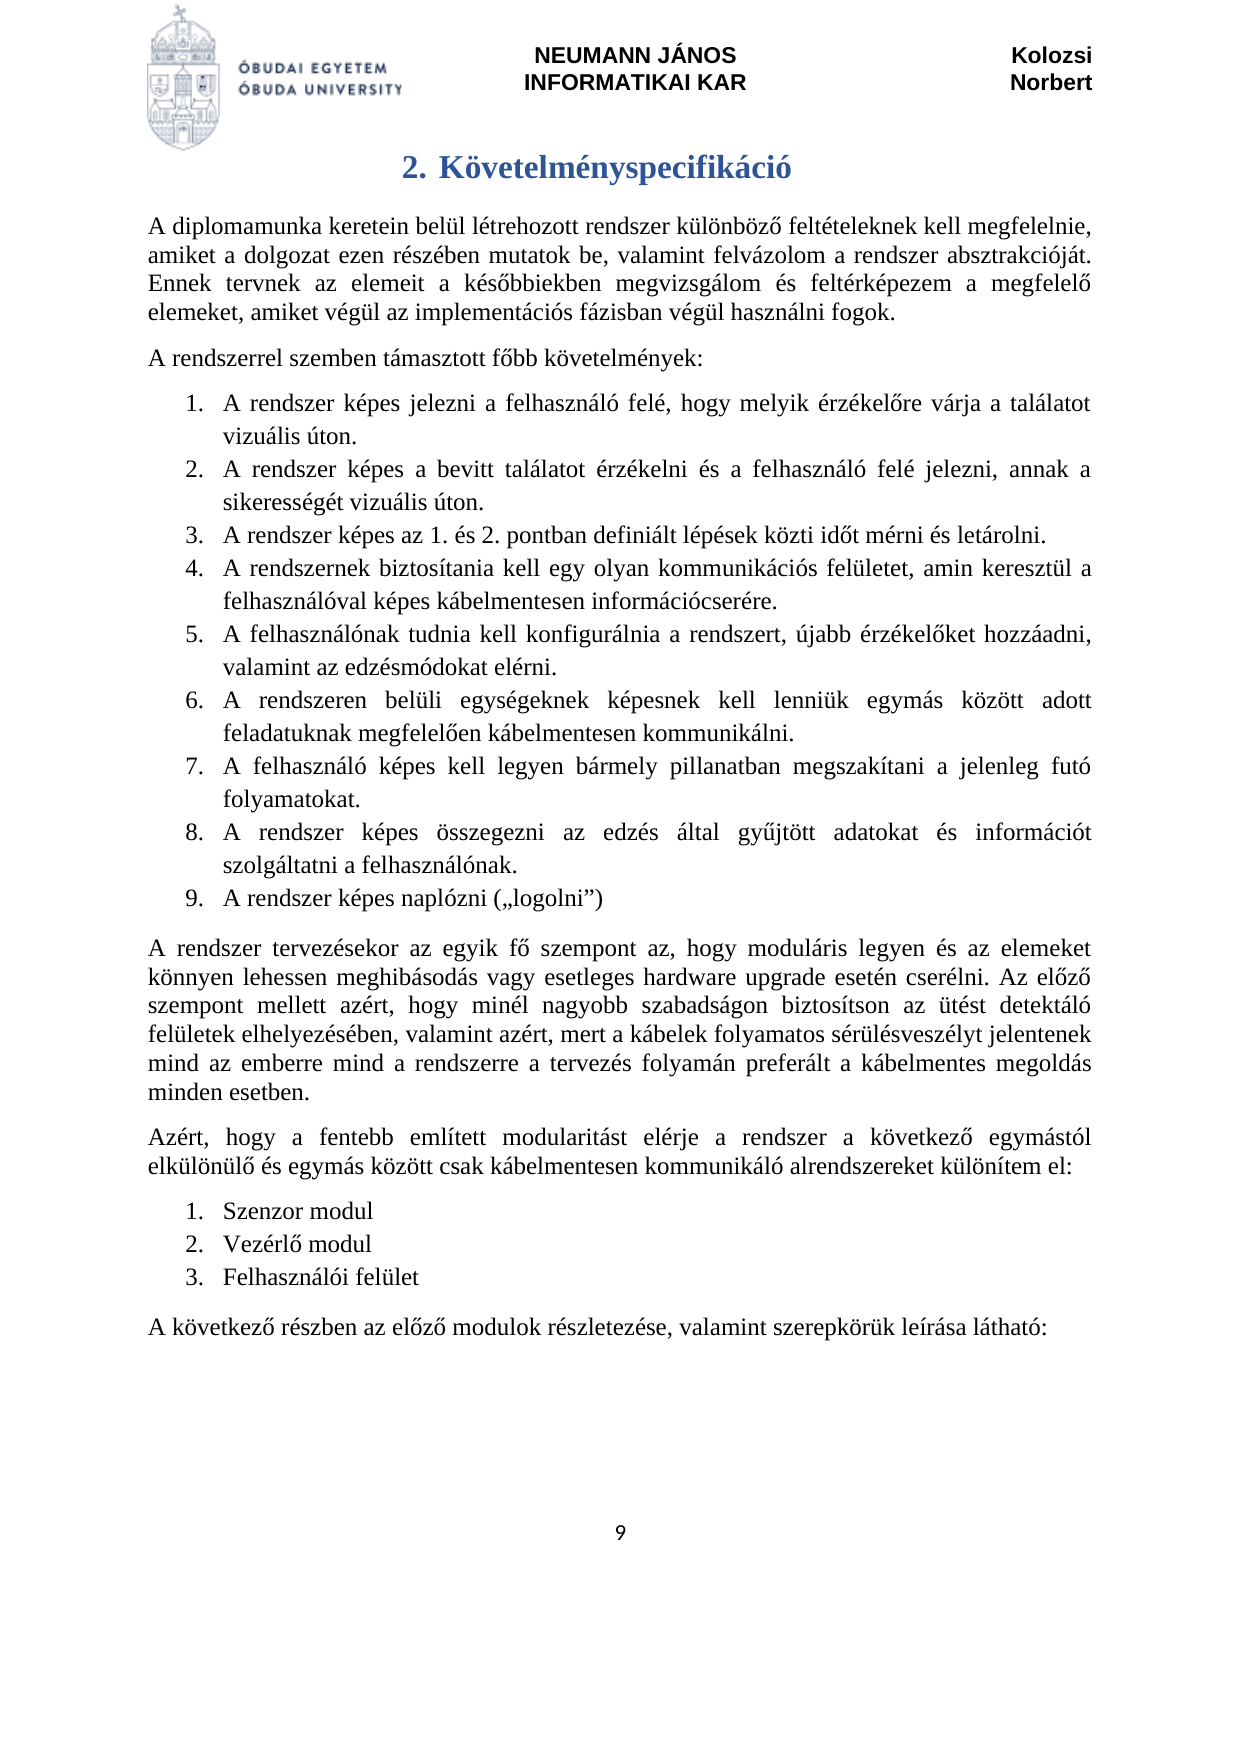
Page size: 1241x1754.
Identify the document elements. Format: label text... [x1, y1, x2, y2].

list Követelményspecifikáció [148, 148, 1092, 186]
list Vezérlő modul [185, 1229, 1092, 1258]
list A rendszernek biztosítania kell egy olyan kommunikációs felületet, amin keresztül a felhasználóval képes kábelmentesen információcserére. [185, 553, 1092, 615]
list Felhasználói felület [185, 1262, 1092, 1291]
list A felhasználó képes kell legyen bármely pillanatban megszakítani a jelenleg futó folyamatokat. [185, 751, 1092, 813]
list A rendszer képes naplózni („logolni”) [185, 883, 1092, 912]
text A rendszerrel szemben támasztott főbb követelmények: [148, 343, 1092, 371]
list A rendszer képes összegezni az edzés által gyűjtött adatokat és információt szolgáltatni a felhasználónak. [185, 817, 1092, 879]
list A rendszer képes a bevitt találatot érzékelni és a felhasználó felé jelezni, annak a sikerességét vizuális úton. [185, 454, 1092, 516]
text Azért, hogy a fentebb említett modularitást elérje a rendszer a következő egymástól elkülönülő és egymás között csak kábelmentesen kommunikáló alrendszereket különítem el: [148, 1122, 1092, 1180]
list A rendszeren belüli egységeknek képesnek kell lenniük egymás között adott feladatuknak megfelelően kábelmentesen kommunikálni. [185, 685, 1092, 747]
list Szenzor modul [185, 1196, 1092, 1225]
text A következő részben az előző modulok részletezése, valamint szerepkörük leírása látható: [148, 1312, 1092, 1341]
list A rendszer képes az 1. és 2. pontban definiált lépések közti időt mérni és letárolni. [185, 520, 1092, 549]
text A diplomamunka keretein belül létrehozott rendszer különböző feltételeknek kell megfelelnie, amiket a dolgozat ezen részében mutatok be, valamint felvázolom a rendszer absztrakcióját. Ennek tervnek az elemeit a későbbiekben megvizsgálom és feltérképezem a megfelelő elemeket, amiket végül az implementációs fázisban végül használni fogok. [148, 211, 1092, 326]
text A rendszer tervezésekor az egyik fő szempont az, hogy moduláris legyen és az elemeket könnyen lehessen meghibásodás vagy esetleges hardware upgrade esetén cserélni. Az előző szempont mellett azért, hogy minél nagyobb szabadságon biztosítson az ütést detektáló felületek elhelyezésében, valamint azért, mert a kábelek folyamatos sérülésveszélyt jelentenek mind az emberre mind a rendszerre a tervezés folyamán preferált a kábelmentes megoldás minden esetben. [148, 933, 1092, 1106]
list A rendszer képes jelezni a felhasználó felé, hogy melyik érzékelőre várja a találatot vizuális úton. [185, 388, 1092, 450]
list A felhasználónak tudnia kell konfigurálnia a rendszert, újabb érzékelőket hozzáadni, valamint az edzésmódokat elérni. [185, 619, 1092, 681]
